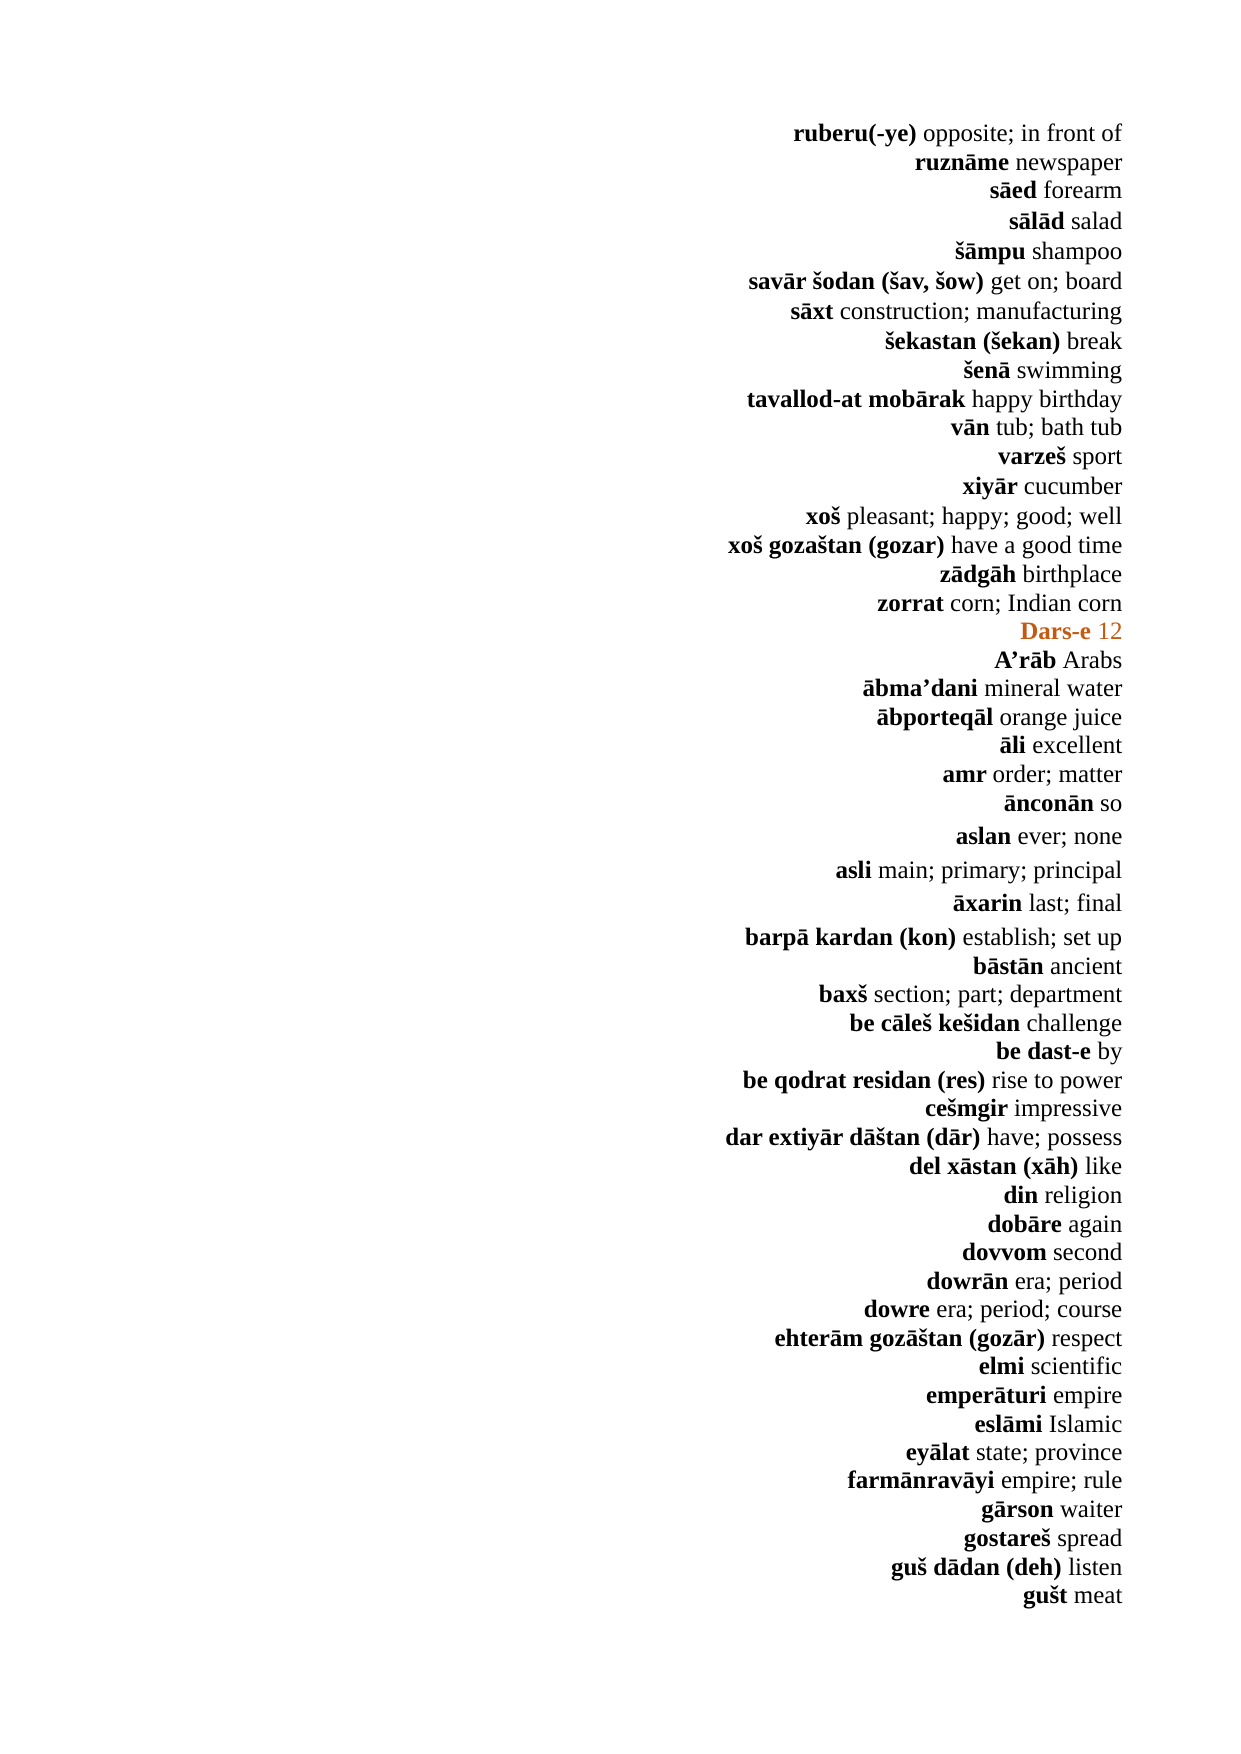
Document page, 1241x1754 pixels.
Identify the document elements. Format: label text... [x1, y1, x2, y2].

text ruznāme newspaper [118, 147, 1122, 176]
text varzeš sport [118, 441, 1122, 470]
text eslāmi Islamic [118, 1409, 1122, 1438]
text šekastan (šekan) break [118, 326, 1122, 355]
text savār šodan (šav, šow) get on; board [118, 266, 1122, 295]
text gostareš spread [118, 1523, 1122, 1552]
text eyālat state; province [118, 1438, 1122, 1466]
text dar extiyār dāštan (dār) have; possess [118, 1122, 1122, 1151]
text ābporteqāl orange juice [118, 702, 1122, 731]
text baxš section; part; department [118, 979, 1122, 1008]
text din religion [118, 1180, 1122, 1209]
text xoš pleasant; happy; good; well [118, 501, 1122, 530]
text sāxt construction; manufacturing [118, 296, 1122, 325]
text ānconān so [118, 788, 1122, 817]
text sālād salad [118, 206, 1122, 234]
text be qodrat residan (res) rise to power [118, 1066, 1122, 1094]
text cešmgir impressive [118, 1094, 1122, 1122]
text zādgāh birthplace [118, 559, 1122, 588]
text be dast-e by [118, 1037, 1122, 1066]
text aslan ever; none [118, 821, 1122, 850]
text dowrān era; period [118, 1266, 1122, 1295]
text bāstān ancient [118, 951, 1122, 979]
text elmi scientific [118, 1352, 1122, 1380]
text āli excellent [118, 731, 1122, 759]
text dowre era; period; course [118, 1295, 1122, 1323]
text āxarin last; final [118, 888, 1122, 917]
text del xāstan (xāh) like [118, 1151, 1122, 1180]
text šāmpu shampoo [118, 236, 1122, 264]
text A’rāb Arabs [118, 645, 1122, 674]
text ābma’dani mineral water [118, 674, 1122, 702]
text asli main; primary; principal [118, 855, 1122, 884]
text ruberu(-ye) opposite; in front of [118, 118, 1122, 147]
text Dars-e 12 [118, 616, 1122, 645]
text barpā kardan (kon) establish; set up [118, 922, 1122, 951]
text dovvom second [118, 1237, 1122, 1266]
text tavallod-at mobārak happy birthday [118, 384, 1122, 412]
text sāed forearm [118, 176, 1122, 204]
text vān tub; bath tub [118, 412, 1122, 441]
text šenā swimming [118, 355, 1122, 384]
text zorrat corn; Indian corn [118, 588, 1122, 616]
text amr order; matter [118, 759, 1122, 788]
text xoš gozaštan (gozar) have a good time [118, 530, 1122, 559]
text ehterām gozāštan (gozār) respect [118, 1323, 1122, 1352]
text xiyār cucumber [118, 471, 1122, 500]
text guš dādan (deh) listen [118, 1552, 1122, 1581]
text farmānravāyi empire; rule [118, 1466, 1122, 1494]
text be cāleš kešidan challenge [118, 1008, 1122, 1037]
text gārson waiter [118, 1494, 1122, 1523]
text emperāturi empire [118, 1380, 1122, 1409]
text dobāre again [118, 1209, 1122, 1237]
text gušt meat [118, 1581, 1122, 1609]
